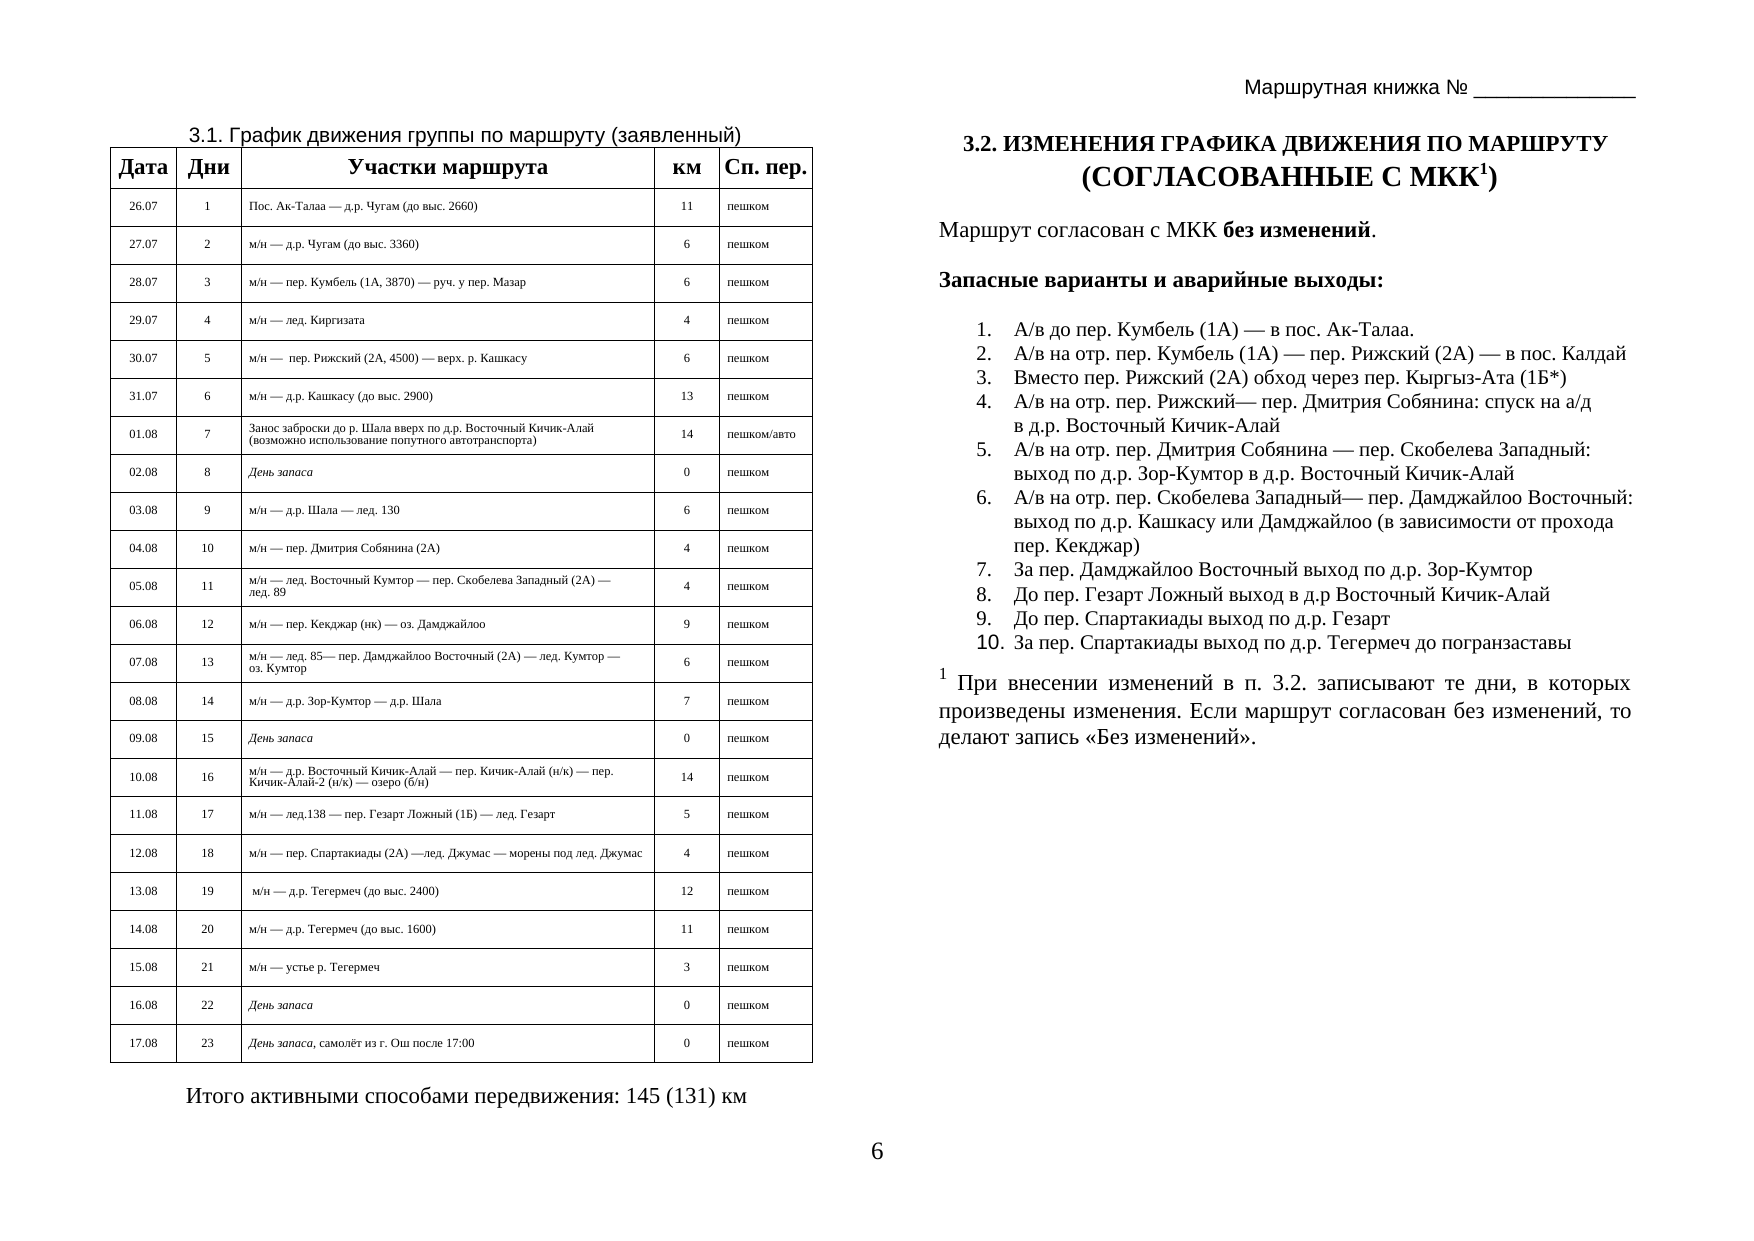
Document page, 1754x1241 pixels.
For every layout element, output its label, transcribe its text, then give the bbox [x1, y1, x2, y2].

table_cell м/н — устье р. Тегермеч [242, 949, 654, 986]
table_cell м/н — д.р. Восточный Кичик-Алай — пер. Кичик-Алай (н/к) — пер. Кичик-Алай-2 (н/к) — озеро (б/н) [242, 759, 654, 796]
table_cell пешком [720, 493, 812, 530]
table_cell 13 [177, 645, 241, 682]
table_cell 16 [177, 759, 241, 796]
table_cell 03.08 [111, 493, 176, 530]
table_cell пешком [720, 759, 812, 796]
table_cell м/н — д.р. Тегермеч (до выс. 2400) [242, 873, 654, 910]
table_cell 4 [655, 303, 719, 339]
table_cell м/н — лед.138 — пер. Гезарт Ложный (1Б) — лед. Гезарт [242, 797, 654, 834]
table_cell 9 [655, 607, 719, 644]
table_cell День запаса [242, 987, 654, 1024]
table_header Дни [177, 148, 241, 187]
table_cell 6 [655, 341, 719, 378]
table_cell 8 [177, 455, 241, 492]
table_cell 08.08 [111, 683, 176, 720]
list А/в на отр. пер. Рижский— пер. Дмитрия Собянина: спуск на а/д в д.р. Восточный Кичик-Алай [976, 389, 1636, 437]
table_cell 3 [655, 949, 719, 986]
text 3.1. График движения группы по маршруту (заявленный) [118, 123, 812, 147]
table_cell 12.08 [111, 835, 176, 872]
table_cell м/н — пер. Рижский (2А, 4500) — верх. р. Кашкасу [242, 341, 654, 378]
table_cell 11.08 [111, 797, 176, 834]
table_header км [655, 148, 719, 187]
table_cell м/н — д.р. Шала — лед. 130 [242, 493, 654, 530]
table_cell 6 [655, 227, 719, 263]
table_cell м/н — пер. Дмитрия Собянина (2А) [242, 531, 654, 568]
table_cell пешком [720, 607, 812, 644]
table_cell 26.07 [111, 189, 176, 226]
table_cell пешком [720, 303, 812, 339]
table_cell пешком [720, 721, 812, 758]
table_cell 13 [655, 379, 719, 416]
table_cell 4 [655, 531, 719, 568]
table_cell пешком [720, 683, 812, 720]
table_cell пешком/авто [720, 417, 812, 454]
table_cell 3 [177, 265, 241, 302]
list А/в до пер. Кумбель (1А) — в пос. Ак-Талаа. [976, 317, 1636, 341]
table_cell 31.07 [111, 379, 176, 416]
table_cell 29.07 [111, 303, 176, 339]
table_cell 2 [177, 227, 241, 263]
table_header Дата [111, 148, 176, 187]
table_cell 6 [177, 379, 241, 416]
table_cell пешком [720, 569, 812, 606]
table_cell День запаса [242, 455, 654, 492]
table_cell 28.07 [111, 265, 176, 302]
table_cell 11 [655, 189, 719, 226]
table_cell 4 [655, 835, 719, 872]
table_cell пешком [720, 341, 812, 378]
table_cell День запаса, самолёт из г. Ош после 17:00 [242, 1025, 654, 1062]
table_cell 17.08 [111, 1025, 176, 1062]
table_cell пешком [720, 379, 812, 416]
table_cell 27.07 [111, 227, 176, 263]
table_cell 22 [177, 987, 241, 1024]
list До пер. Спартакиады выход по д.р. Гезарт [976, 606, 1636, 629]
text 1 При внесении изменений в п. 3.2. записывают те дни, в которых произведены изменения. Если маршрут согласован без изменений, то делают запись «Без изменений». [939, 663, 1633, 750]
table_cell 15 [177, 721, 241, 758]
table_cell 0 [655, 721, 719, 758]
table_cell 0 [655, 987, 719, 1024]
table_cell 05.08 [111, 569, 176, 606]
table_cell пешком [720, 1025, 812, 1062]
list А/в на отр. пер. Скобелева Западный— пер. Дамджайлоо Восточный: выход по д.р. Кашкасу или Дамджайлоо (в зависимости от прохода пер. Кекджар) [976, 485, 1636, 557]
table_cell пешком [720, 189, 812, 226]
table_cell Пос. Ак-Талаа — д.р. Чугам (до выс. 2660) [242, 189, 654, 226]
table_cell м/н — д.р. Зор-Кумтор — д.р. Шала [242, 683, 654, 720]
table_cell 04.08 [111, 531, 176, 568]
text Запасные варианты и аварийные выходы: [939, 266, 1633, 293]
table_cell 09.08 [111, 721, 176, 758]
table_cell 02.08 [111, 455, 176, 492]
table_cell пешком [720, 873, 812, 910]
table_cell 10 [177, 531, 241, 568]
list А/в на отр. пер. Дмитрия Собянина — пер. Скобелева Западный: выход по д.р. Зор-Кумтор в д.р. Восточный Кичик-Алай [976, 437, 1636, 485]
table_cell 19 [177, 873, 241, 910]
table_cell 9 [177, 493, 241, 530]
table_cell 17 [177, 797, 241, 834]
table_cell м/н — лед. Восточный Кумтор — пер. Скобелева Западный (2А) — лед. 89 [242, 569, 654, 606]
table_cell 01.08 [111, 417, 176, 454]
table_cell 14 [177, 683, 241, 720]
table_cell 12 [655, 873, 719, 910]
text 3.2. Изменения графика движения по маршруту [939, 130, 1633, 157]
table_cell 06.08 [111, 607, 176, 644]
list Вместо пер. Рижский (2А) обход через пер. Кыргыз-Ата (1Б*) [976, 365, 1636, 389]
table_cell м/н — д.р. Чугам (до выс. 3360) [242, 227, 654, 263]
list За пер. Дамджайлоо Восточный выход по д.р. Зор-Кумтор [976, 557, 1636, 581]
table_cell пешком [720, 797, 812, 834]
table_cell м/н — лед. 85— пер. Дамджайлоо Восточный (2А) — лед. Кумтор — оз. Кумтор [242, 645, 654, 682]
list До пер. Гезарт Ложный выход в д.р Восточный Кичик-Алай [976, 581, 1636, 606]
table_header Сп. пер. [720, 148, 812, 187]
list За пер. Спартакиады выход по д.р. Тегермеч до погранзаставы [976, 629, 1636, 654]
table_cell пешком [720, 645, 812, 682]
table_cell пешком [720, 835, 812, 872]
table_cell 18 [177, 835, 241, 872]
table_cell 0 [655, 1025, 719, 1062]
table_cell 0 [655, 455, 719, 492]
table_cell м/н — пер. Спартакиады (2А) —лед. Джумас — морены под лед. Джумас [242, 835, 654, 872]
table_cell День запаса [242, 721, 654, 758]
table_cell м/н — д.р. Тегермеч (до выс. 1600) [242, 911, 654, 948]
table_cell Занос заброски до р. Шала вверх по д.р. Восточный Кичик-Алай (возможно использование попутного автотранспорта) [242, 417, 654, 454]
table_cell 20 [177, 911, 241, 948]
table_cell пешком [720, 531, 812, 568]
table_cell 6 [655, 493, 719, 530]
table_cell пешком [720, 227, 812, 263]
table_cell 10.08 [111, 759, 176, 796]
table_cell 6 [655, 645, 719, 682]
text Маршрут согласован с МКК без изменений. [939, 216, 1633, 242]
table_cell м/н — пер. Кумбель (1А, 3870) — руч. у пер. Мазар [242, 265, 654, 302]
table_cell 6 [655, 265, 719, 302]
table_cell м/н — пер. Кекджар (нк) — оз. Дамджайлоо [242, 607, 654, 644]
table_header Участки маршрута [242, 148, 654, 187]
table_cell 5 [655, 797, 719, 834]
table_cell пешком [720, 987, 812, 1024]
text (согласованные с МКК1) [939, 159, 1633, 192]
table_cell 7 [655, 683, 719, 720]
table_cell м/н — д.р. Кашкасу (до выс. 2900) [242, 379, 654, 416]
table_cell 23 [177, 1025, 241, 1062]
table_cell 07.08 [111, 645, 176, 682]
table_cell 13.08 [111, 873, 176, 910]
table_cell 21 [177, 949, 241, 986]
table_cell 15.08 [111, 949, 176, 986]
table_cell 12 [177, 607, 241, 644]
table_cell 4 [177, 303, 241, 339]
table_cell 16.08 [111, 987, 176, 1024]
table_cell м/н — лед. Киргизата [242, 303, 654, 339]
table_cell пешком [720, 265, 812, 302]
table_cell 14.08 [111, 911, 176, 948]
table_cell 11 [655, 911, 719, 948]
table_cell пешком [720, 455, 812, 492]
table_cell 4 [655, 569, 719, 606]
table_cell пешком [720, 949, 812, 986]
table_cell 5 [177, 341, 241, 378]
table_cell пешком [720, 911, 812, 948]
text Итого активными способами передвижения: 145 (131) км [118, 1082, 815, 1108]
table_cell 30.07 [111, 341, 176, 378]
table_cell 7 [177, 417, 241, 454]
list А/в на отр. пер. Кумбель (1А) — пер. Рижский (2А) — в пос. Калдай [976, 341, 1636, 365]
table_cell 1 [177, 189, 241, 226]
table_cell 11 [177, 569, 241, 606]
table_cell 14 [655, 759, 719, 796]
table_cell 14 [655, 417, 719, 454]
